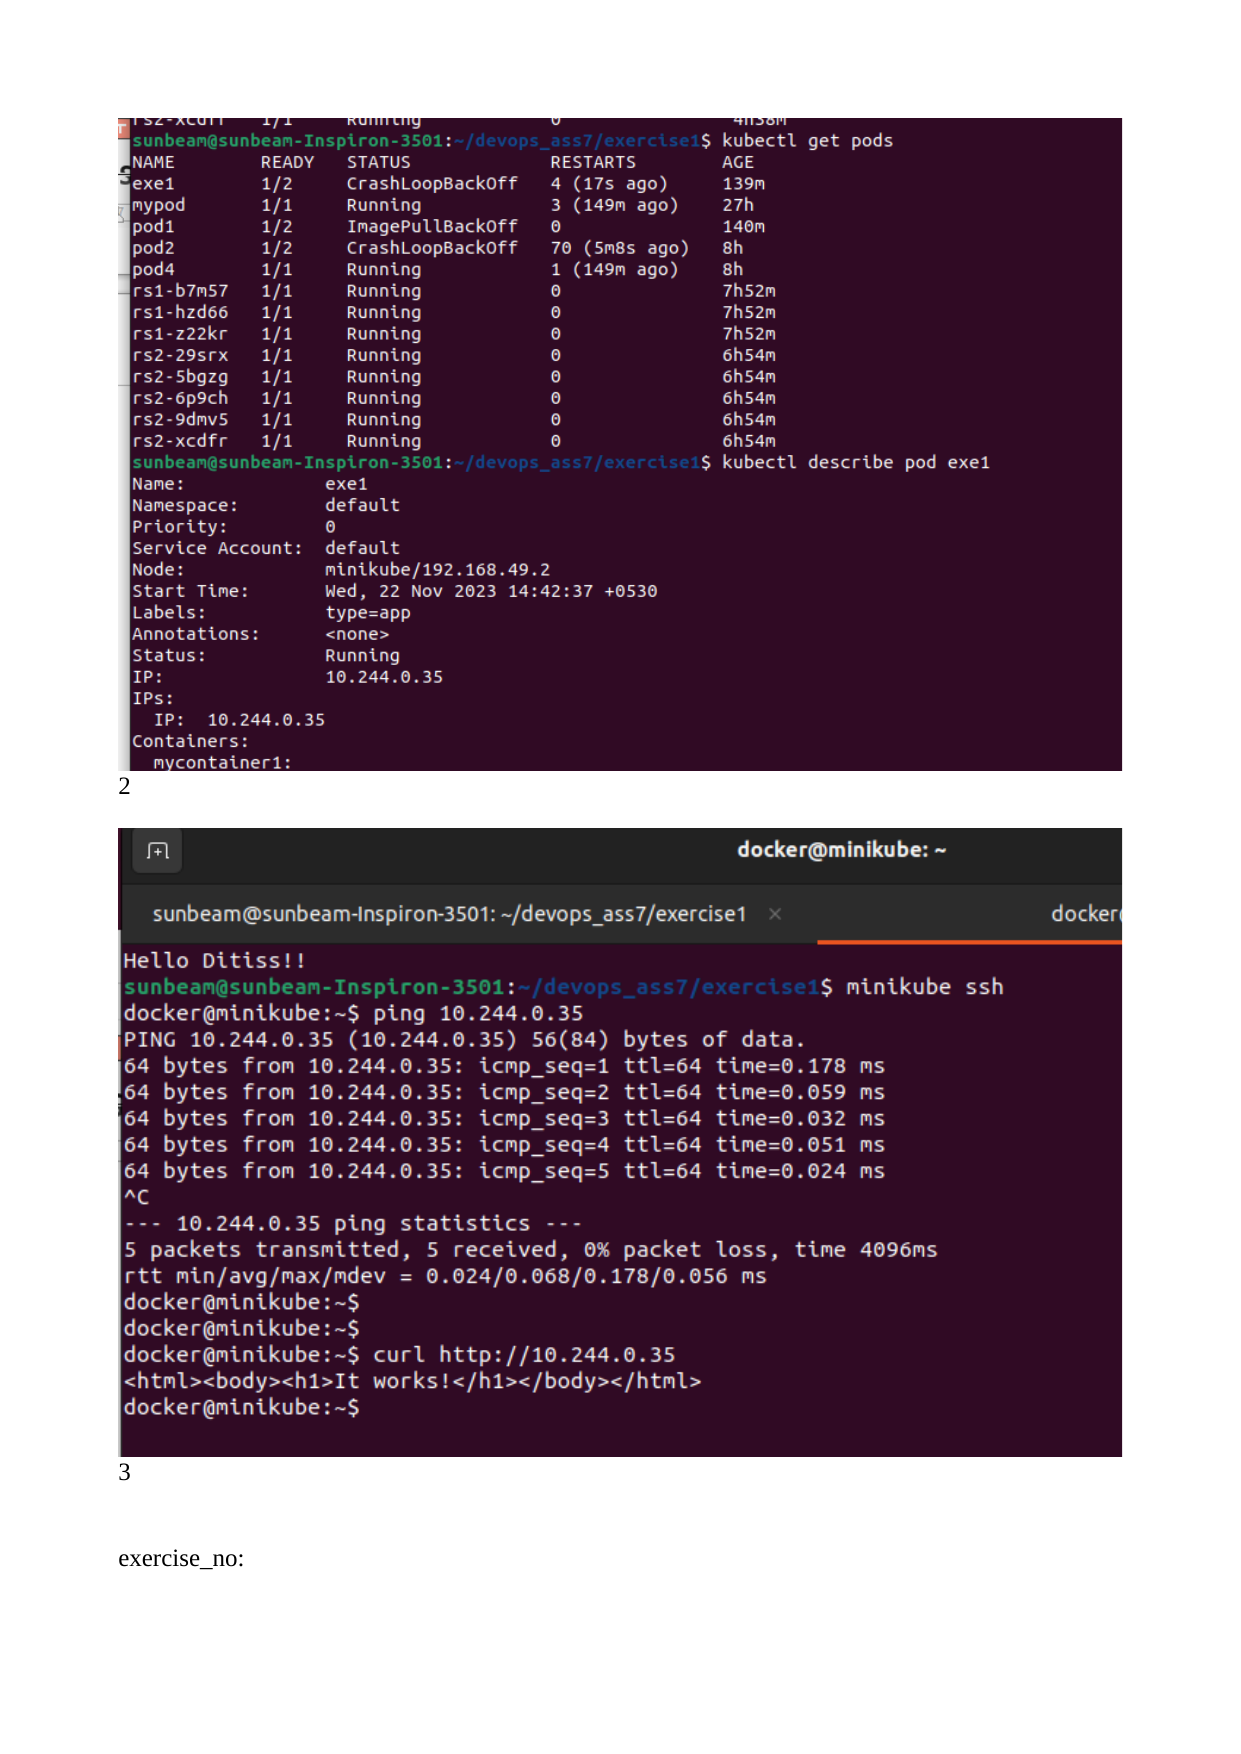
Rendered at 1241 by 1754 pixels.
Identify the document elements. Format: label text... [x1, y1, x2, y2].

text 3 [118, 1457, 1122, 1486]
picture [118, 828, 1123, 1457]
text exercise_no: [118, 1543, 1122, 1572]
text 2 [118, 771, 1122, 799]
picture [118, 118, 1123, 771]
